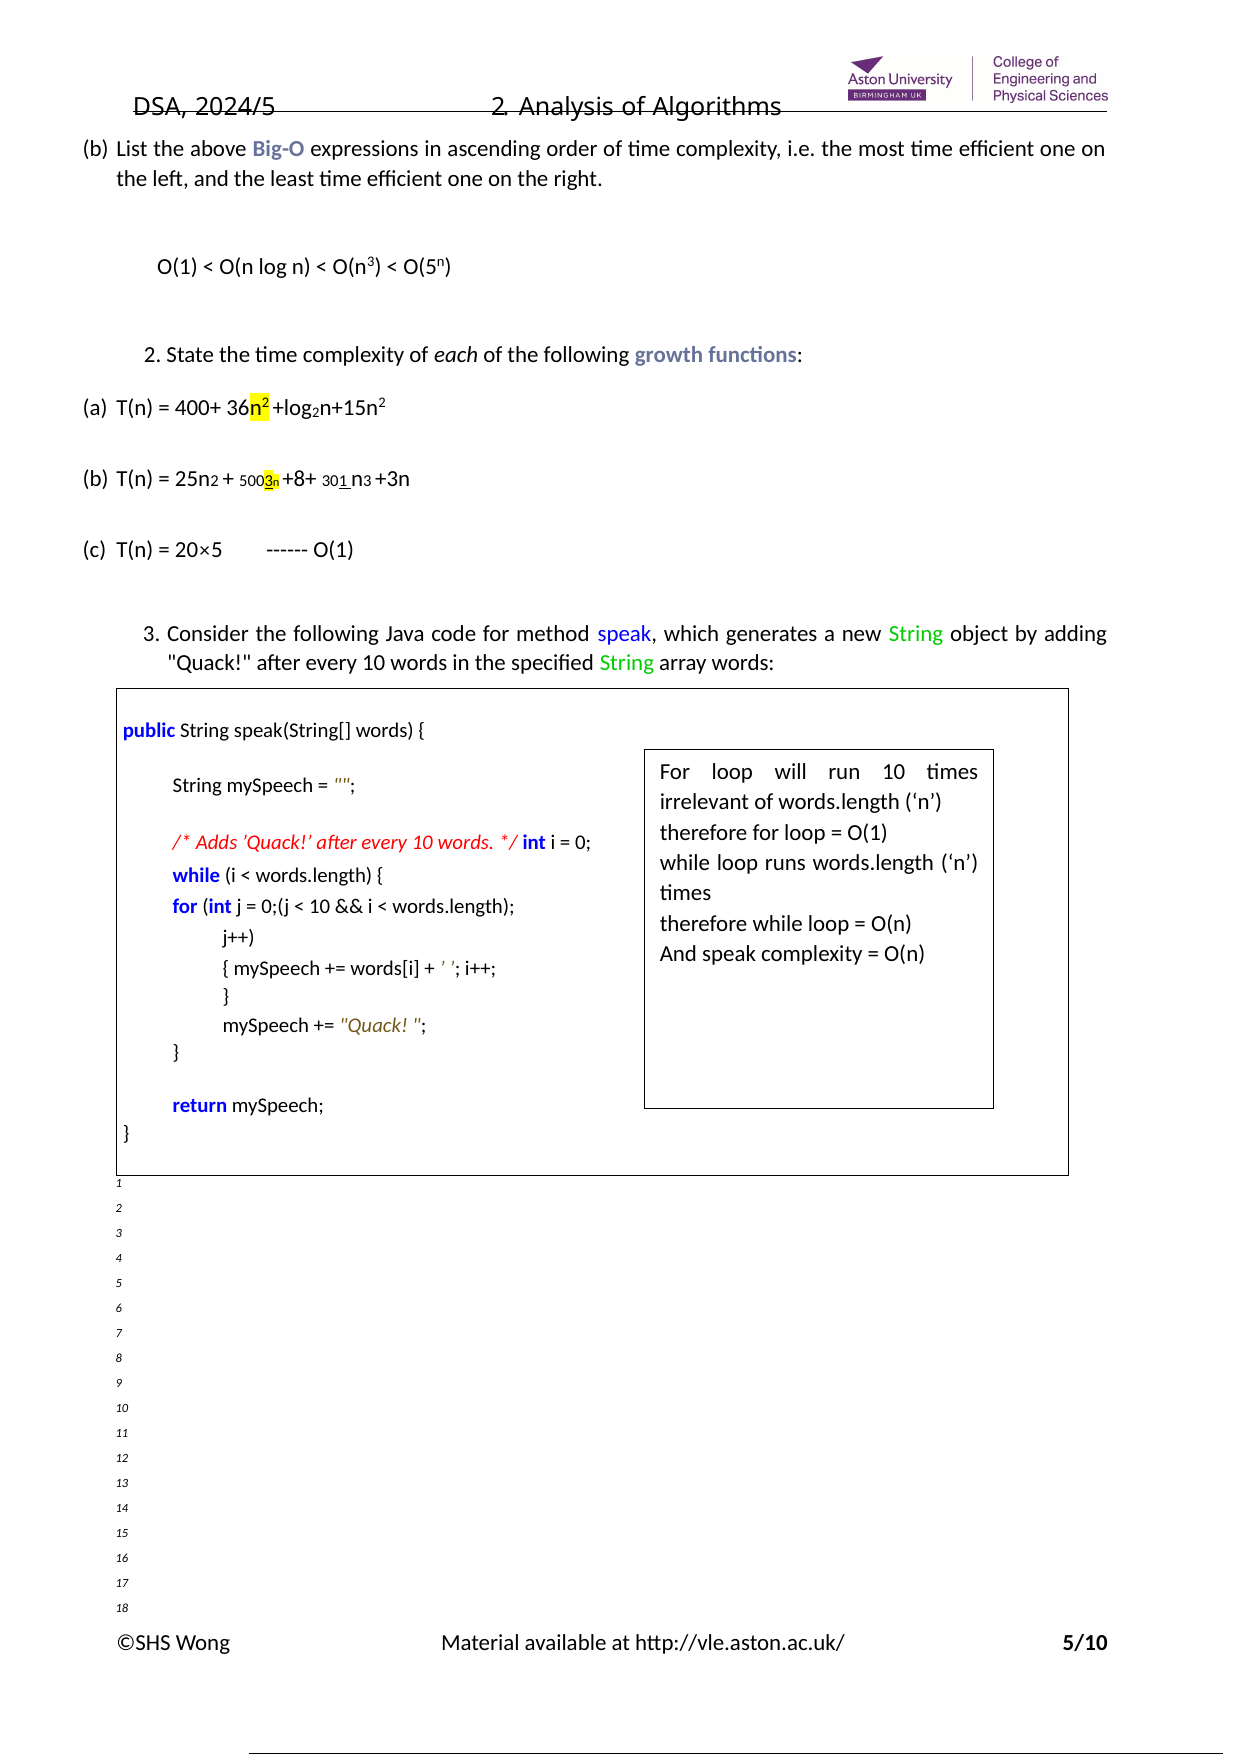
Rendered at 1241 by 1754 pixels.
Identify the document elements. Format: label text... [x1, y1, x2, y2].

table_header public String speak(String[] words) { String mySpeech = ""; /* Adds ’Quack!’ after every 10 words. */ int i = 0; while (i < words.length) { for (int j = 0;(j < 10 && i < words.length); j++) { mySpeech += words[i] + ’ ’; i++; } mySpeech += "Quack! "; } return mySpeech; } [117, 689, 1068, 1175]
text O(1) < O(n log n) < O(n3) < O(5n) [157, 252, 1107, 280]
text 5 [115, 1276, 1084, 1291]
text 4 [115, 1251, 1084, 1266]
list T(n) = 20×5 ------ O(1) [82, 535, 1107, 563]
text 14 [115, 1501, 1084, 1516]
text 17 [115, 1576, 1084, 1591]
text 10 [115, 1401, 1084, 1416]
text 2. State the time complexity of each of the following growth functions: [144, 340, 1107, 368]
text 11 [115, 1426, 1084, 1441]
text 18 [115, 1601, 1084, 1616]
text 13 [115, 1476, 1084, 1491]
list List the above Big-O expressions in ascending order of time complexity, i.e. the most time efficient one on the left, and the least time efficient one on the right. [82, 134, 1107, 192]
text 9 [115, 1376, 1084, 1391]
text 16 [115, 1551, 1084, 1566]
text 6 [115, 1301, 1084, 1316]
list T(n) = 25n2 + 5003n +8+ 301 n3 +3n [82, 464, 1107, 492]
text 8 [115, 1351, 1084, 1366]
text 1 [115, 1176, 1084, 1191]
list T(n) = 400+ 36n2 +log2n+15n2 [82, 393, 1107, 421]
text 3. Consider the following Java code for method speak, which generates a new String object by adding "Quack!" after every 10 words in the specified String array words: [143, 619, 1107, 677]
text 7 [115, 1326, 1084, 1341]
text 15 [115, 1526, 1084, 1541]
text 12 [115, 1451, 1084, 1466]
text 3 [115, 1226, 1084, 1241]
text 2 [115, 1201, 1084, 1216]
